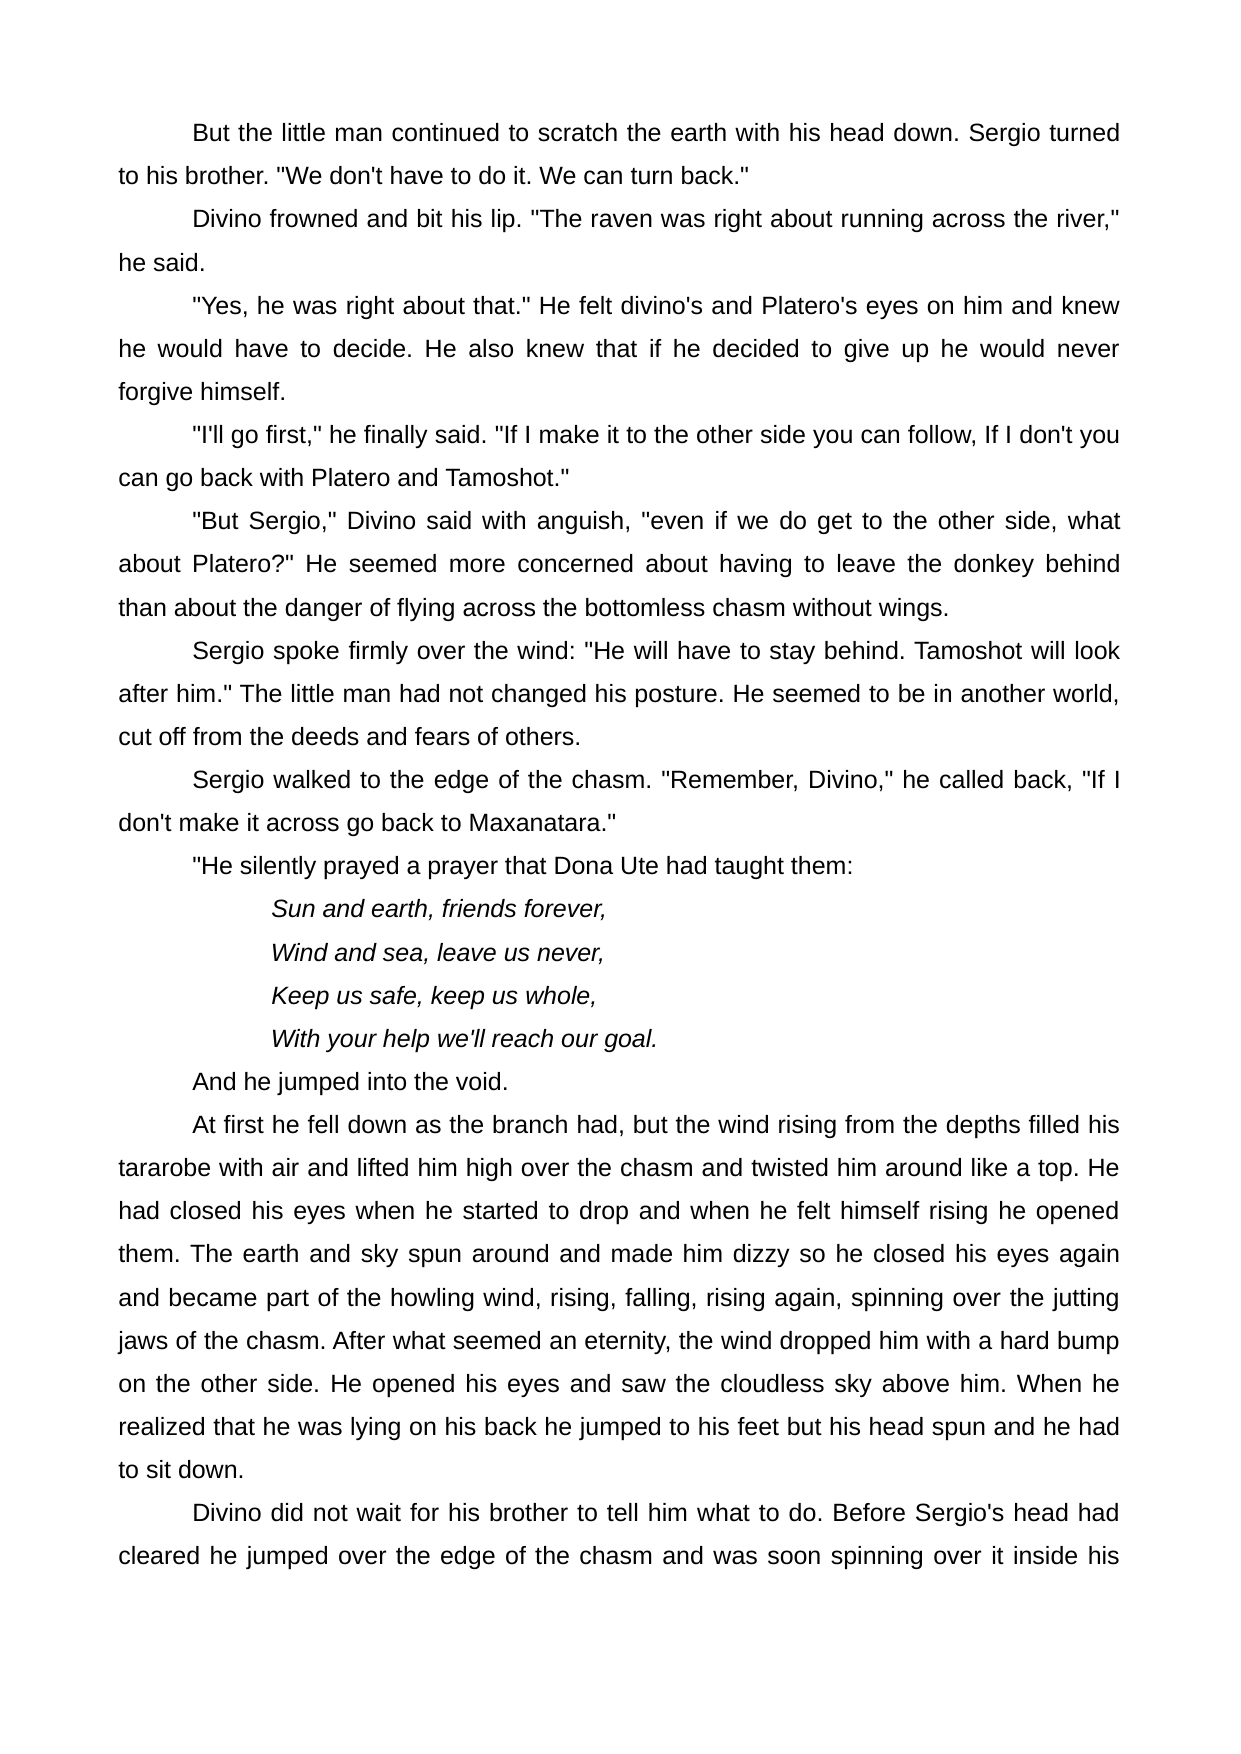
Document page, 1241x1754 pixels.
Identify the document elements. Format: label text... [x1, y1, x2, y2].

text Divino did not wait for his brother to tell him what to do. Before Sergio's head had cleared he jumped over the edge of the chasm and was soon spinning over it inside his [118, 1498, 1122, 1570]
text "Yes, he was right about that." He felt divino's and Platero's eyes on him and knew he would have to decide. He also knew that if he decided to give up he would never forgive himself. [118, 291, 1122, 406]
text Keep us safe, keep us whole, [118, 981, 1122, 1009]
text And he jumped into the void. [118, 1067, 1122, 1096]
text "I'll go first," he finally said. "If I make it to the other side you can follow, If I don't you can go back with Platero and Tamoshot." [118, 420, 1122, 492]
text At first he fell down as the branch had, but the wind rising from the depths filled his tararobe with air and lifted him high over the chasm and twisted him around like a top. He had closed his eyes when he started to drop and when he felt himself rising he opened them. The earth and sky spun around and made him dizzy so he closed his eyes again and became part of the howling wind, rising, falling, rising again, spinning over the jutting jaws of the chasm. After what seemed an eternity, the wind dropped him with a hard bump on the other side. He opened his eyes and saw the cloudless sky above him. When he realized that he was lying on his back he jumped to his feet but his head spun and he had to sit down. [118, 1110, 1122, 1484]
text With your help we'll reach our goal. [118, 1024, 1122, 1052]
text But the little man continued to scratch the earth with his head down. Sergio turned to his brother. "We don't have to do it. We can turn back." [118, 118, 1122, 190]
text Sergio spoke firmly over the wind: "He will have to stay behind. Tamoshot will look after him." The little man had not changed his posture. He seemed to be in another world, cut off from the deeds and fears of others. [118, 636, 1122, 751]
text Sun and earth, friends forever, [118, 894, 1122, 923]
text Sergio walked to the edge of the chasm. "Remember, Divino," he called back, "If I don't make it across go back to Maxanatara." [118, 765, 1122, 837]
text "He silently prayed a prayer that Dona Ute had taught them: [118, 851, 1122, 880]
text Divino frowned and bit his lip. "The raven was right about running across the river," he said. [118, 204, 1122, 276]
text Wind and sea, leave us never, [118, 937, 1122, 966]
text "But Sergio," Divino said with anguish, "even if we do get to the other side, what about Platero?" He seemed more concerned about having to leave the donkey behind than about the danger of flying across the bottomless chasm without wings. [118, 506, 1122, 621]
